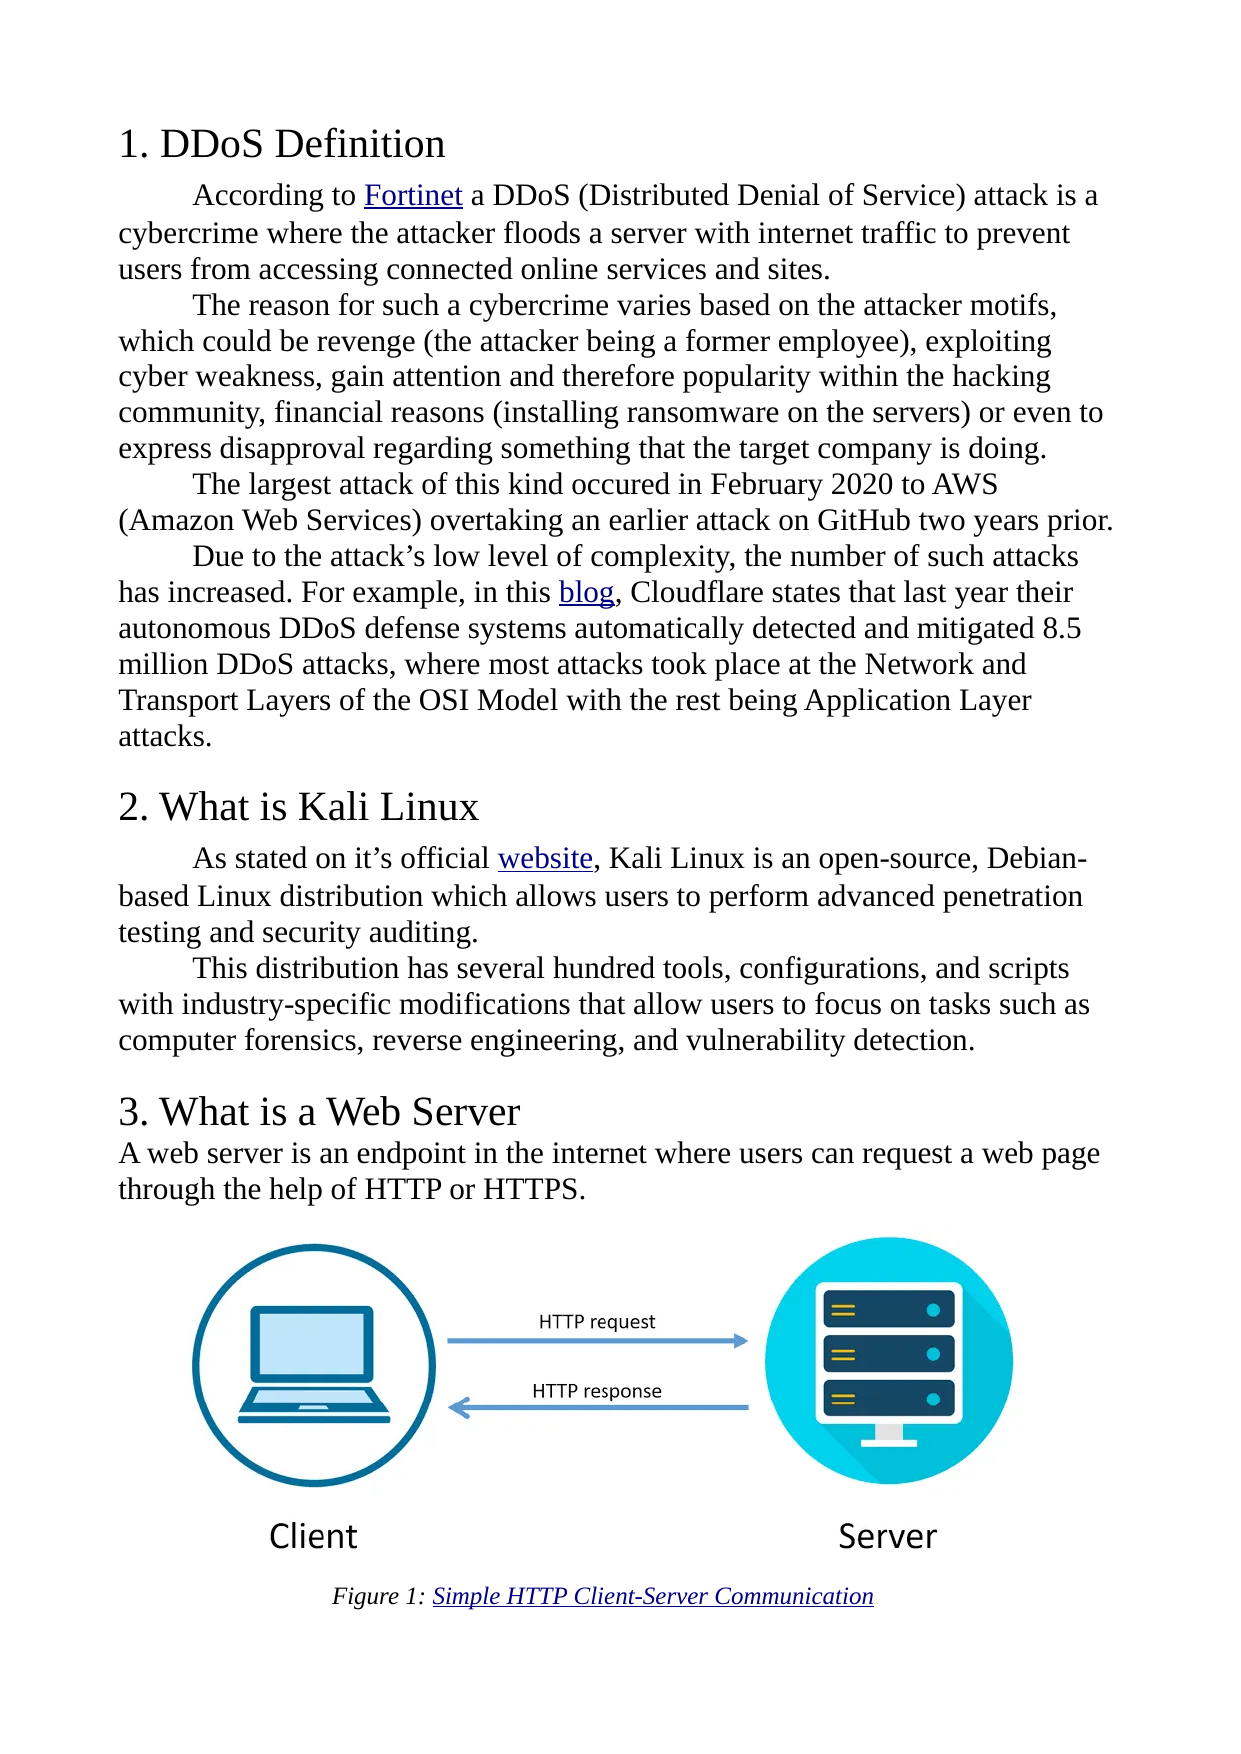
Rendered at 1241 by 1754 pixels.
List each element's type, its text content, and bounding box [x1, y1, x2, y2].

text 2. What is Kali Linux [118, 782, 1122, 830]
text Due to the attack’s low level of complexity, the number of such attacks has increased. For example, in this blog, Cloudflare states that last year their autonomous DDoS defense systems automatically detected and mitigated 8.5 million DDoS attacks, where most attacks took place at the Network and Transport Layers of the OSI Model with the rest being Application Layer attacks. [118, 537, 1122, 753]
picture [181, 1225, 1028, 1581]
text Figure 1: Simple HTTP Client-Server Communication [181, 1581, 1027, 1610]
text 1. DDoS Definition [118, 118, 1122, 166]
text The reason for such a cybercrime varies based on the attacker motifs, which could be revenge (the attacker being a former employee), exploiting cyber weakness, gain attention and therefore popularity within the hacking community, financial reasons (installing ransomware on the servers) or even to express disapproval regarding something that the target company is doing. [118, 286, 1122, 466]
text The largest attack of this kind occured in February 2020 to AWS (Amazon Web Services) overtaking an earlier attack on GitHub two years prior. [118, 466, 1122, 537]
text According to Fortinet a DDoS (Distributed Denial of Service) attack is a cybercrime where the attacker floods a server with internet traffic to prevent users from accessing connected online services and sites. [118, 166, 1122, 286]
text This distribution has several hundred tools, configurations, and scripts with industry-specific modifications that allow users to focus on tasks such as computer forensics, reverse engineering, and vulnerability detection. [118, 949, 1122, 1057]
text As stated on it’s official website, Kali Linux is an open-source, Debian-based Linux distribution which allows users to perform advanced penetration testing and security auditing. [118, 830, 1122, 949]
text 3. What is a Web Server [118, 1086, 1122, 1134]
text A web server is an endpoint in the internet where users can request a web page through the help of HTTP or HTTPS. [118, 1134, 1122, 1206]
